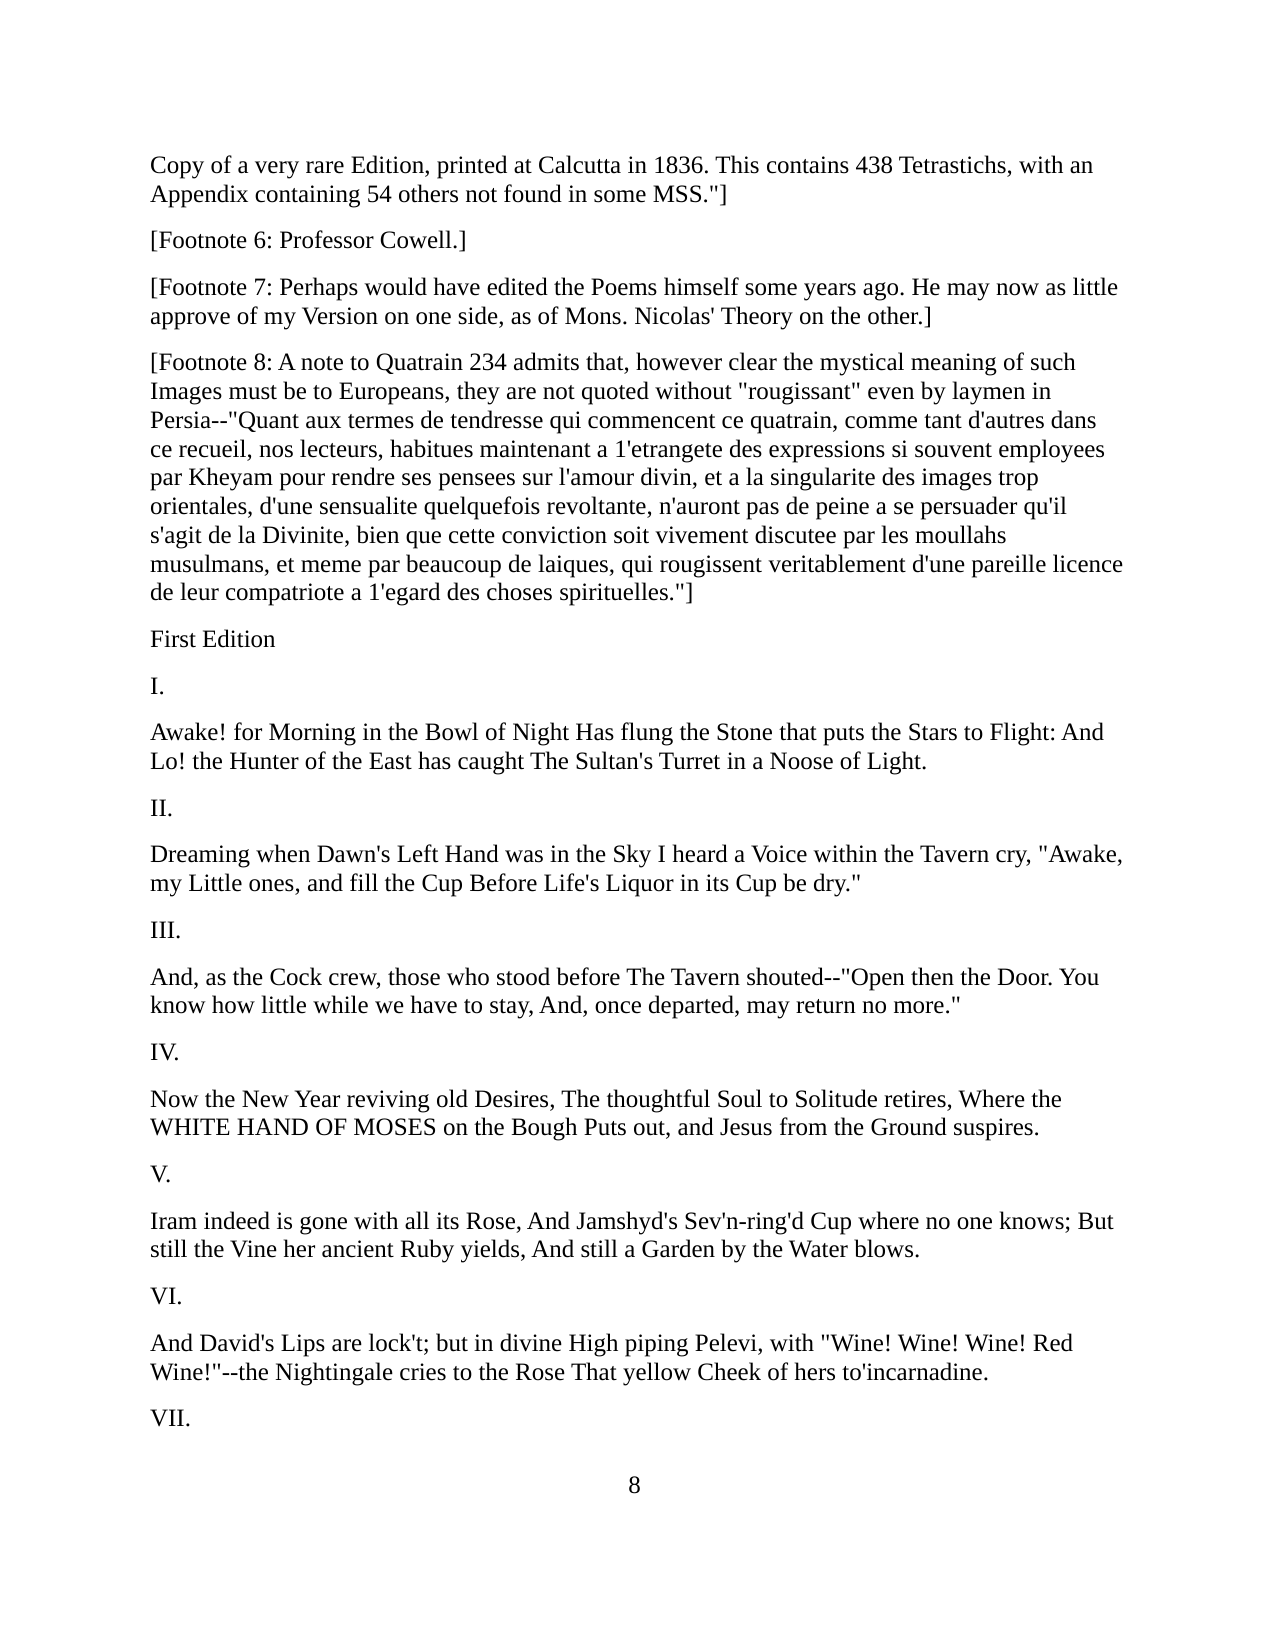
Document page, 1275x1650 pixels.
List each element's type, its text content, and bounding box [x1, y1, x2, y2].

text VI. [150, 1281, 1125, 1310]
text V. [150, 1159, 1125, 1188]
text And David's Lips are lock't; but in divine High piping Pelevi, with "Wine! Wine! Wine! Red Wine!"--the Nightingale cries to the Rose That yellow Cheek of hers to'incarnadine. [150, 1328, 1125, 1385]
text I. [150, 671, 1125, 699]
text Copy of a very rare Edition, printed at Calcutta in 1836. This contains 438 Tetrastichs, with an Appendix containing 54 others not found in some MSS."] [150, 150, 1125, 207]
text VII. [150, 1403, 1125, 1432]
text [Footnote 8: A note to Quatrain 234 admits that, however clear the mystical meaning of such Images must be to Europeans, they are not quoted without "rougissant" even by laymen in Persia--"Quant aux termes de tendresse qui commencent ce quatrain, comme tant d'autres dans ce recueil, nos lecteurs, habitues maintenant a 1'etrangete des expressions si souvent employees par Kheyam pour rendre ses pensees sur l'amour divin, et a la singularite des images trop orientales, d'une sensualite quelquefois revoltante, n'auront pas de peine a se persuader qu'il s'agit de la Divinite, bien que cette conviction soit vivement discutee par les moullahs musulmans, et meme par beaucoup de laiques, qui rougissent veritablement d'une pareille licence de leur compatriote a 1'egard des choses spirituelles."] [150, 347, 1125, 606]
text And, as the Cock crew, those who stood before The Tavern shouted--"Open then the Door. You know how little while we have to stay, And, once departed, may return no more." [150, 962, 1125, 1019]
text Now the New Year reviving old Desires, The thoughtful Soul to Solitude retires, Where the WHITE HAND OF MOSES on the Bough Puts out, and Jesus from the Ground suspires. [150, 1084, 1125, 1141]
text First Edition [150, 624, 1125, 653]
text Dreaming when Dawn's Left Hand was in the Sky I heard a Voice within the Tavern cry, "Awake, my Little ones, and fill the Cup Before Life's Liquor in its Cup be dry." [150, 839, 1125, 897]
text [Footnote 6: Professor Cowell.] [150, 225, 1125, 254]
text II. [150, 793, 1125, 822]
text [Footnote 7: Perhaps would have edited the Poems himself some years ago. He may now as little approve of my Version on one side, as of Mons. Nicolas' Theory on the other.] [150, 272, 1125, 329]
text Awake! for Morning in the Bowl of Night Has flung the Stone that puts the Stars to Flight: And Lo! the Hunter of the East has caught The Sultan's Turret in a Noose of Light. [150, 717, 1125, 775]
text III. [150, 915, 1125, 944]
text Iram indeed is gone with all its Rose, And Jamshyd's Sev'n-ring'd Cup where no one knows; But still the Vine her ancient Ruby yields, And still a Garden by the Water blows. [150, 1206, 1125, 1263]
text IV. [150, 1037, 1125, 1066]
